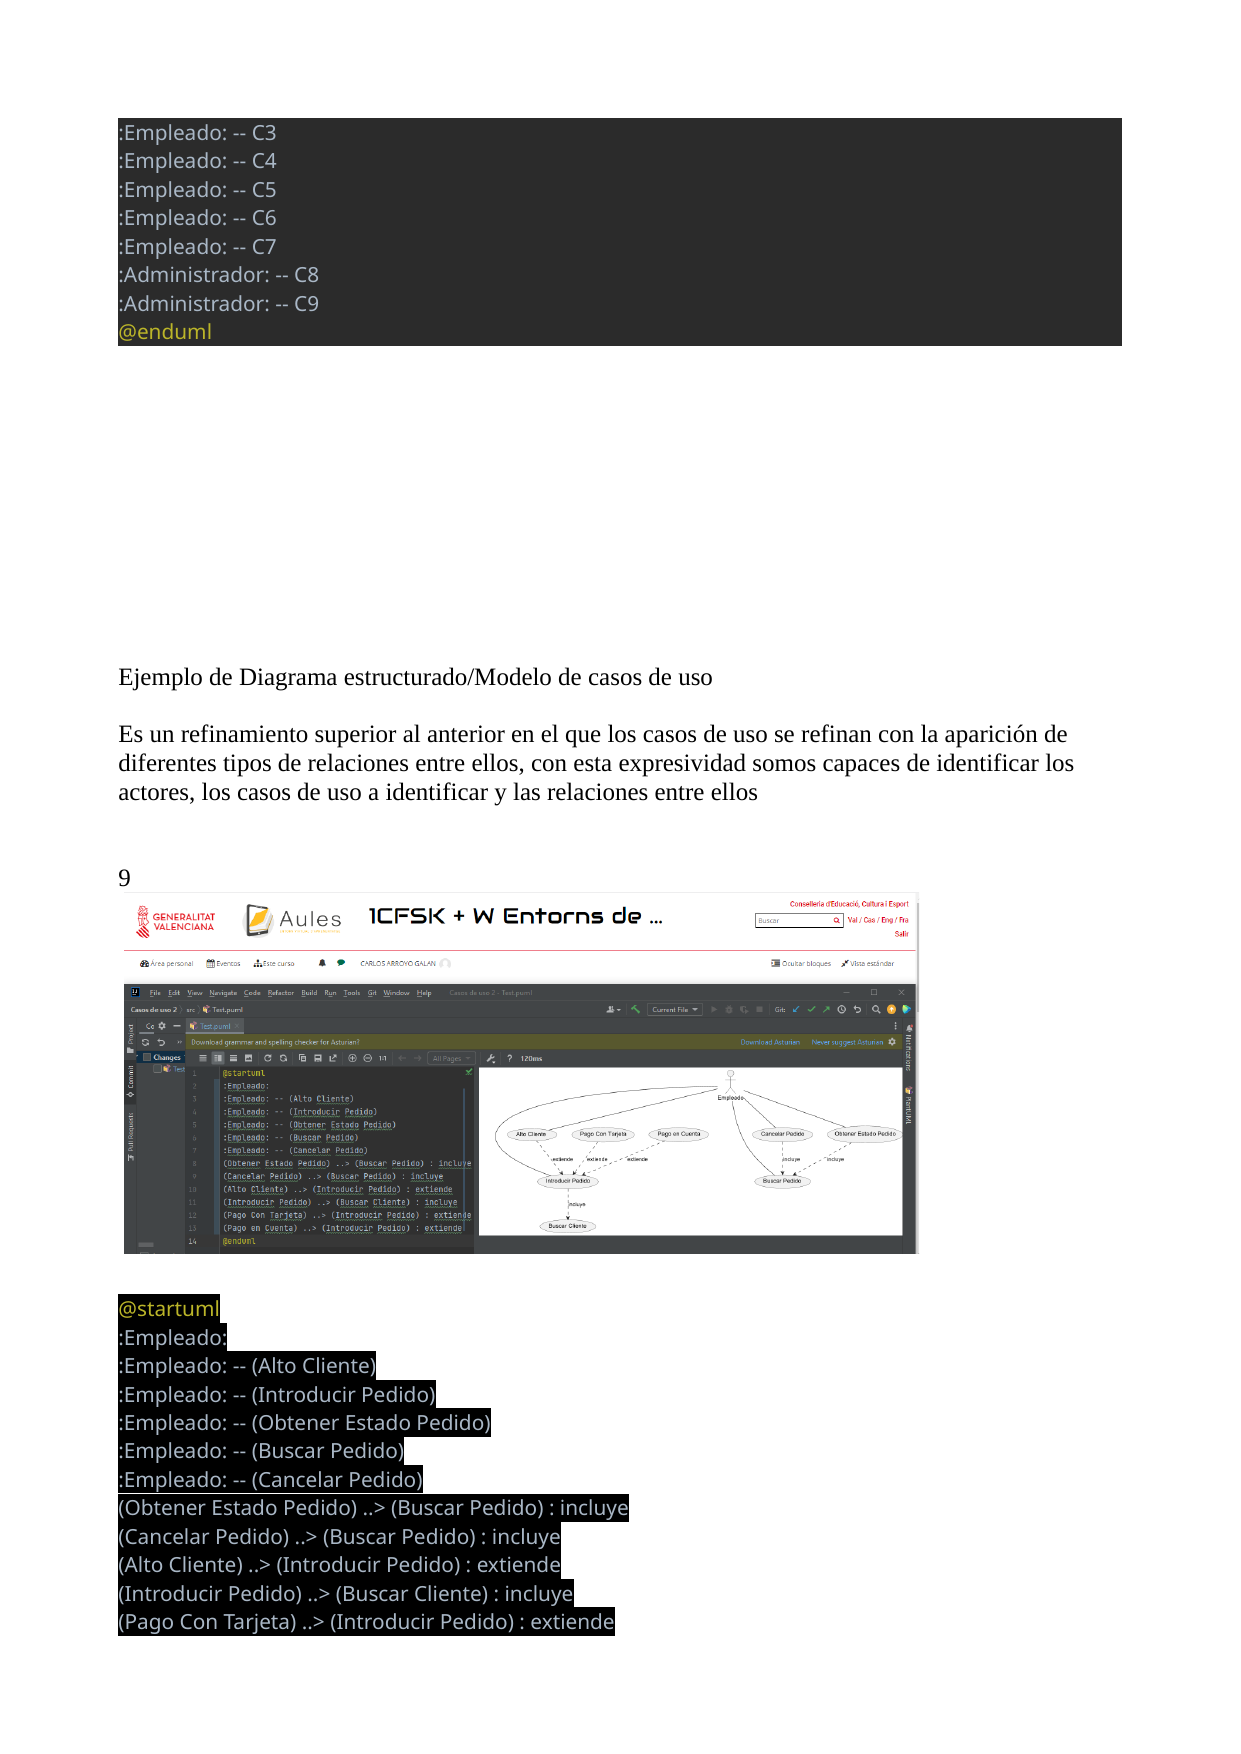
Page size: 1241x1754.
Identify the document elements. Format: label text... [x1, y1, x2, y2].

text Ejemplo de Diagrama estructurado/Modelo de casos de uso [118, 662, 1122, 691]
text 9 [118, 863, 1122, 892]
text @startuml :Empleado: :Empleado: -- (Alto Cliente) :Empleado: -- (Introducir Pedido) :Empleado: -- (Obtener Estado Pedido) :Empleado: -- (Buscar Pedido) :Empleado: -- (Cancelar Pedido) (Obtener Estado Pedido) ..> (Buscar Pedido) : incluye (Cancelar Pedido) ..> (Buscar Pedido) : incluye (Alto Cliente) ..> (Introducir Pedido) : extiende (Introducir Pedido) ..> (Buscar Cliente) : incluye (Pago Con Tarjeta) ..> (Introducir Pedido) : extiende [118, 1294, 1122, 1636]
text :Empleado: -- C3 :Empleado: -- C4 :Empleado: -- C5 :Empleado: -- C6 :Empleado: -- C7 :Administrador: -- C8 :Administrador: -- C9 @enduml [118, 118, 1122, 346]
picture [124, 891, 920, 1254]
text Es un refinamiento superior al anterior en el que los casos de uso se refinan con la aparición de diferentes tipos de relaciones entre ellos, con esta expresividad somos capaces de identificar los actores, los casos de uso a identificar y las relaciones entre ellos [118, 719, 1122, 806]
